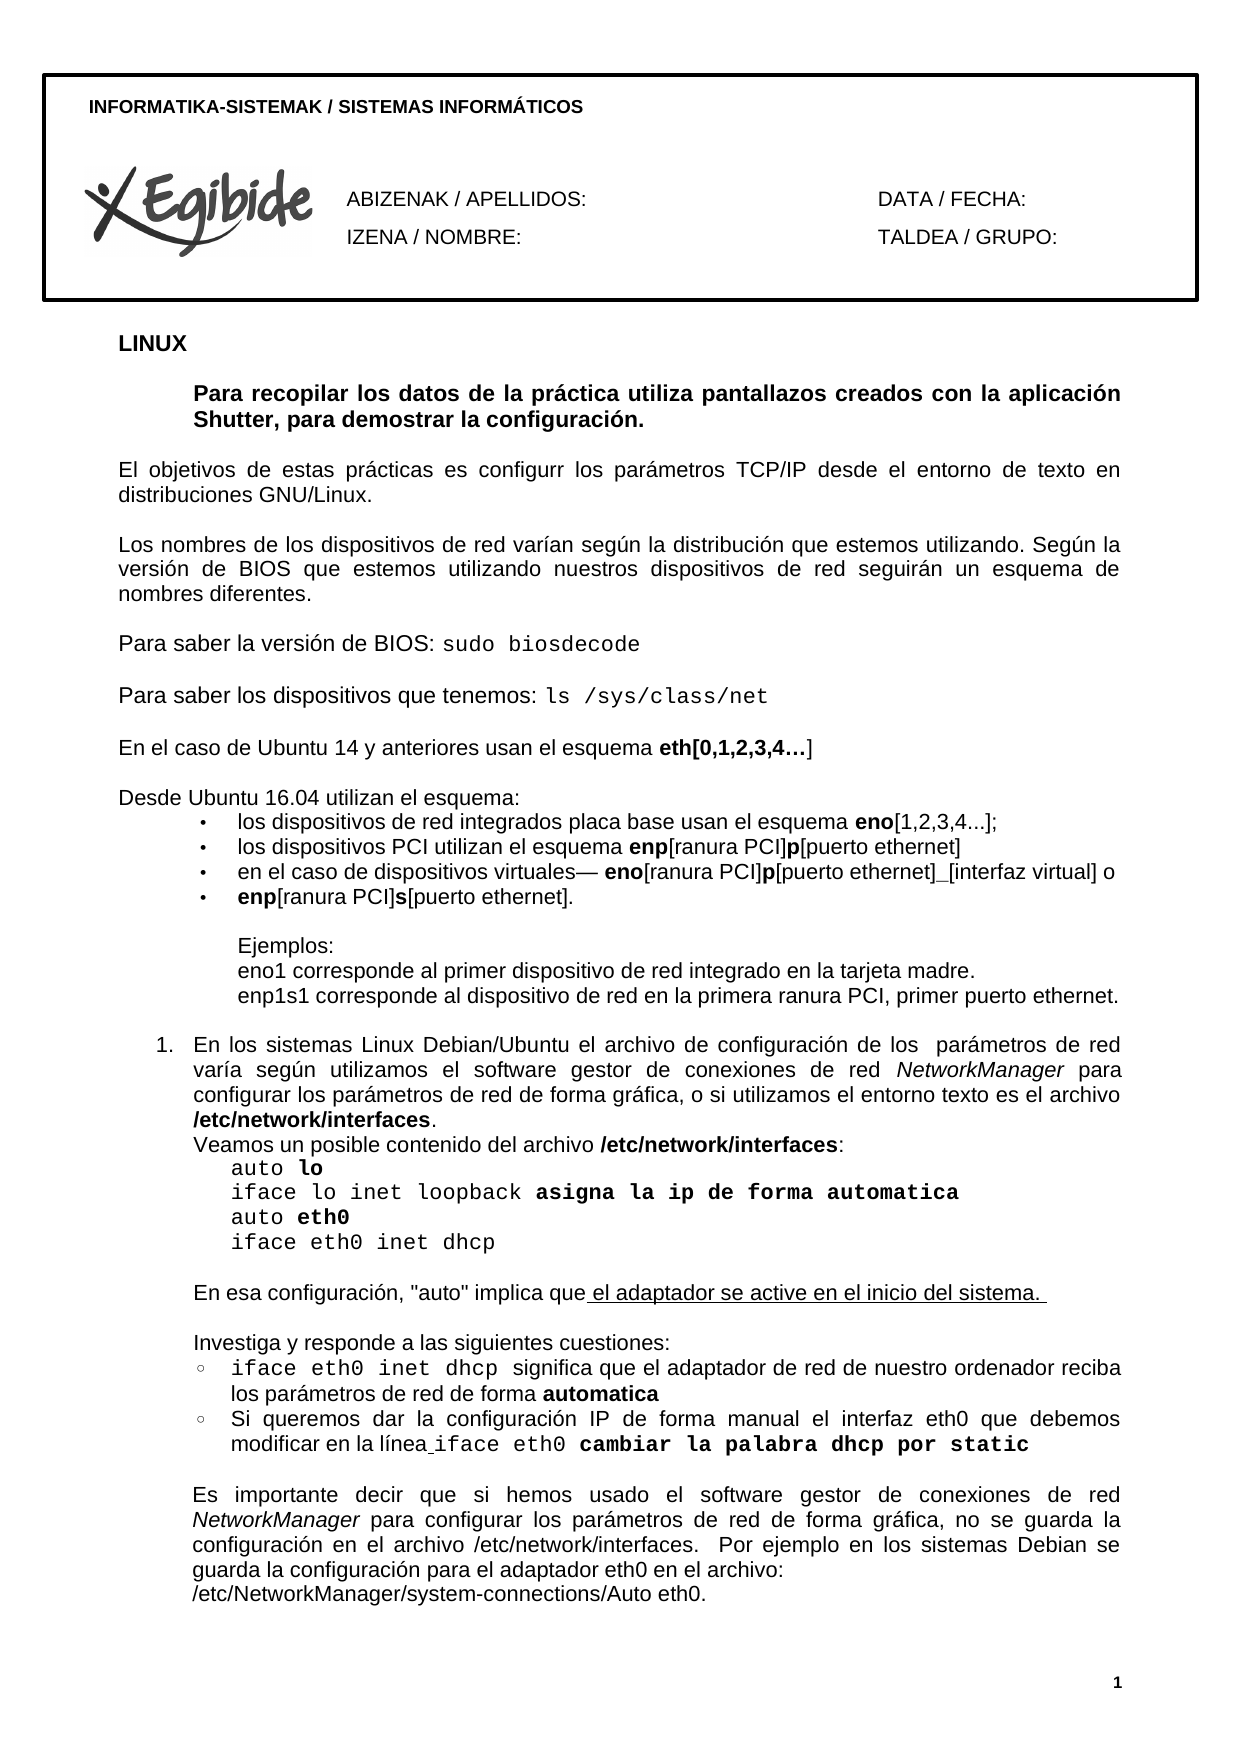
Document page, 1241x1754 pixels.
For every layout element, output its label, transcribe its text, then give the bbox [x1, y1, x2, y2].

list En esa configuración, "auto" implica que el adaptador se active en el inicio del sistema. [156, 1281, 1122, 1306]
list enp[ranura PCI]s[puerto ethernet]. [200, 884, 1122, 909]
text Para saber la versión de BIOS: sudo biosdecode [118, 631, 1122, 658]
list auto lo [193, 1157, 1122, 1182]
list iface eth0 inet dhcp [193, 1231, 1122, 1256]
text El objetivos de estas prácticas es configurr los parámetros TCP/IP desde el entorno de texto en distribuciones GNU/Linux. [118, 458, 1122, 507]
text LINUX [118, 331, 1122, 356]
text Para saber los dispositivos que tenemos: ls /sys/class/net [118, 683, 1122, 711]
text Los nombres de los dispositivos de red varían según la distribución que estemos utilizando. Según la versión de BIOS que estemos utilizando nuestros dispositivos de red seguirán un esquema de nombres diferentes. [118, 532, 1122, 606]
text /etc/NetworkManager/system-connections/Auto eth0. [192, 1582, 1122, 1607]
text En el caso de Ubuntu 14 y anteriores usan el esquema eth[0,1,2,3,4…] [118, 735, 1122, 760]
list Ejemplos: [200, 934, 1122, 958]
list Veamos un posible contenido del archivo /etc/network/interfaces: [156, 1132, 1122, 1157]
list los dispositivos de red integrados placa base usan el esquema eno[1,2,3,4...]; [200, 810, 1122, 834]
list eno1 corresponde al primer dispositivo de red integrado en la tarjeta madre. [200, 958, 1122, 983]
list Si queremos dar la configuración IP de forma manual el interfaz eth0 que debemos modificar en la línea iface eth0 cambiar la palabra dhcp por static [193, 1406, 1122, 1458]
text Desde Ubuntu 16.04 utilizan el esquema: [118, 785, 1122, 810]
list auto eth0 [193, 1206, 1122, 1231]
list En los sistemas Linux Debian/Ubuntu el archivo de configuración de los parámetros de red varía según utilizamos el software gestor de conexiones de red NetworkManager para configurar los parámetros de red de forma gráfica, o si utilizamos el entorno texto es el archivo /etc/network/interfaces. [156, 1033, 1122, 1132]
text Es importante decir que si hemos usado el software gestor de conexiones de red NetworkManager para configurar los parámetros de red de forma gráfica, no se guarda la configuración en el archivo /etc/network/interfaces. Por ejemplo en los sistemas Debian se guarda la configuración para el adaptador eth0 en el archivo: [192, 1483, 1122, 1582]
list en el caso de dispositivos virtuales— eno[ranura PCI]p[puerto ethernet]_[interfaz virtual] o [200, 859, 1122, 884]
list Investiga y responde a las siguientes cuestiones: [156, 1330, 1122, 1355]
list enp1s1 corresponde al dispositivo de red en la primera ranura PCI, primer puerto ethernet. [200, 983, 1122, 1008]
list los dispositivos PCI utilizan el esquema enp[ranura PCI]p[puerto ethernet] [200, 834, 1122, 859]
list Para recopilar los datos de la práctica utiliza pantallazos creados con la aplicación Shutter, para demostrar la configuración. [156, 381, 1122, 432]
list iface lo inet loopback asigna la ip de forma automatica [193, 1182, 1122, 1206]
list iface eth0 inet dhcp significa que el adaptador de red de nuestro ordenador reciba los parámetros de red de forma automatica [193, 1355, 1122, 1406]
